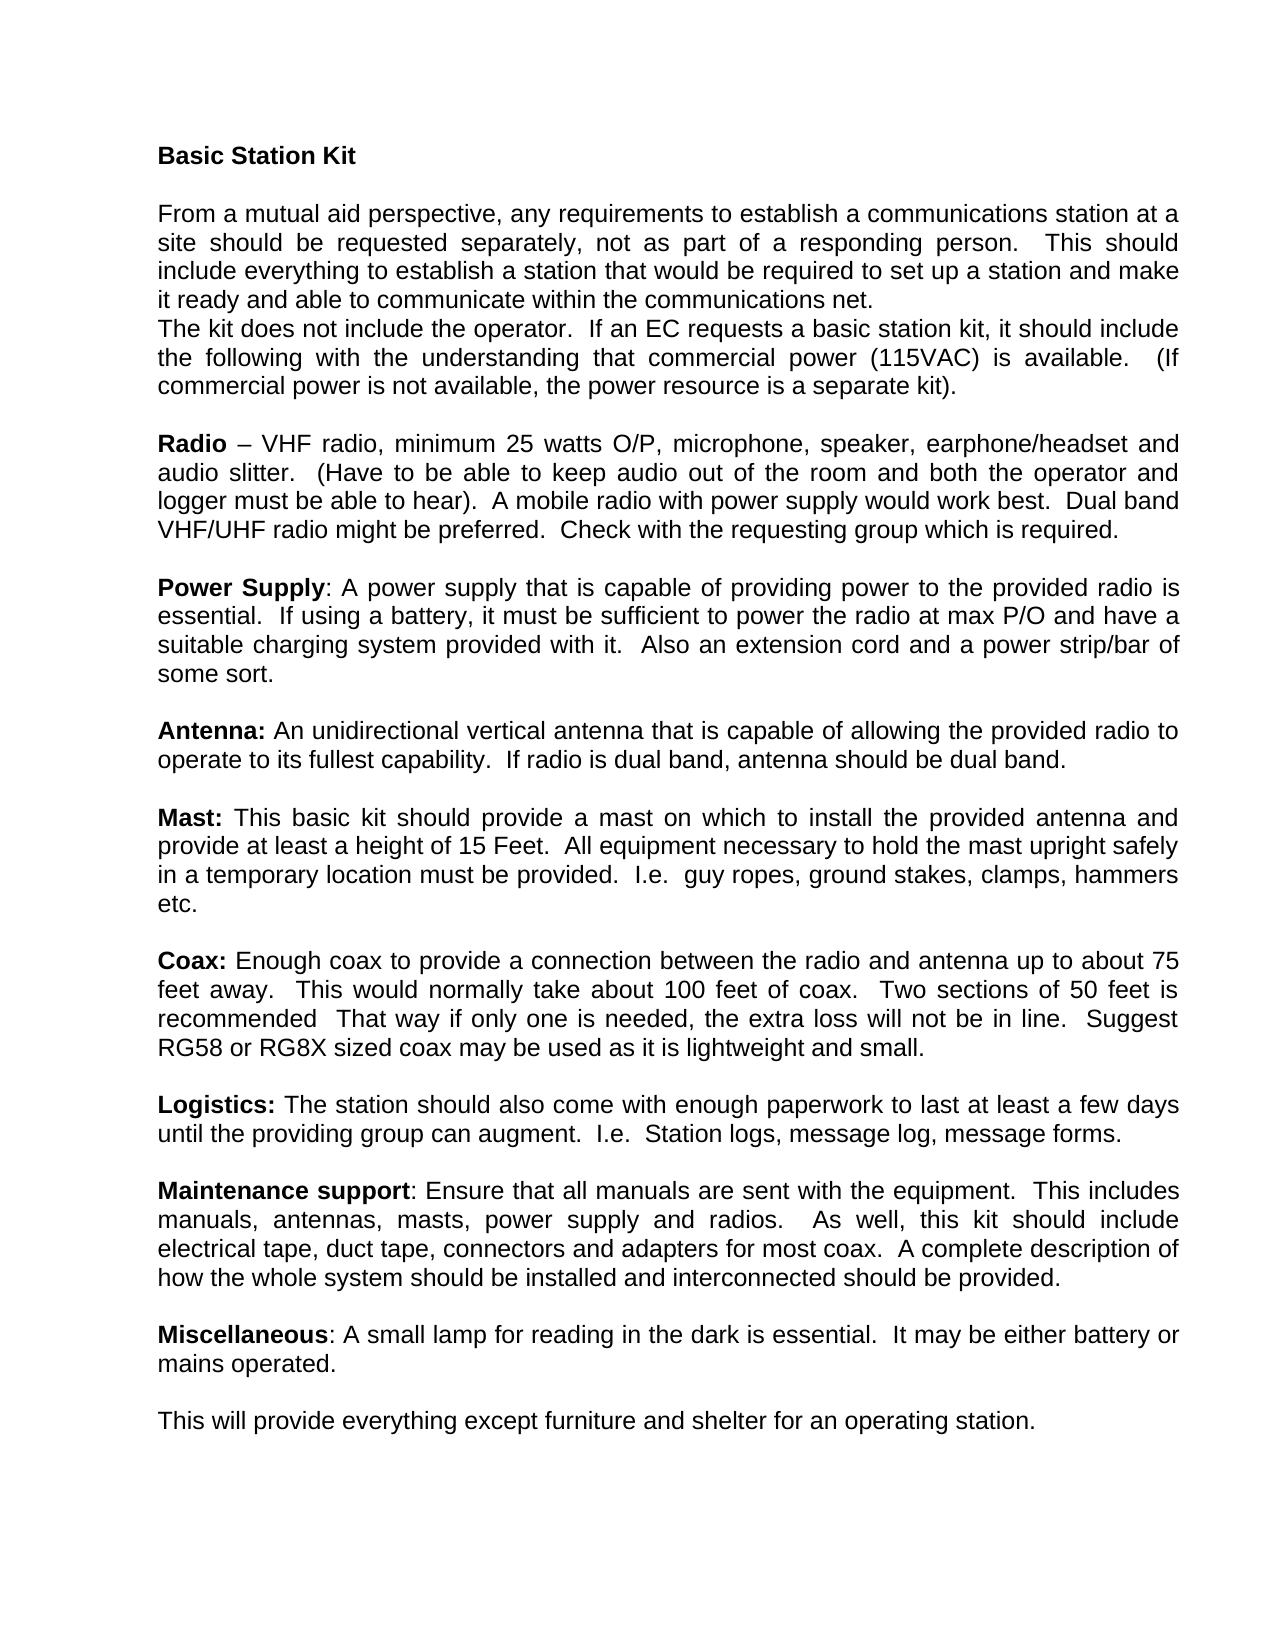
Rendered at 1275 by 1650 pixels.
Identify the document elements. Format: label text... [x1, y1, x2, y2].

text Antenna: An unidirectional vertical antenna that is capable of allowing the provided radio to operate to its fullest capability. If radio is dual band, antenna should be dual band. [157, 716, 1181, 774]
text Power Supply: A power supply that is capable of providing power to the provided radio is essential. If using a battery, it must be sufficient to power the radio at max P/O and have a suitable charging system provided with it. Also an extension cord and a power strip/bar of some sort. [157, 572, 1181, 687]
text Maintenance support: Ensure that all manuals are sent with the equipment. This includes manuals, antennas, masts, power supply and radios. As well, this kit should include electrical tape, duct tape, connectors and adapters for most coax. A complete description of how the whole system should be installed and interconnected should be provided. [157, 1176, 1181, 1291]
text Coax: Enough coax to provide a connection between the radio and antenna up to about 75 feet away. This would normally take about 100 feet of coax. Two sections of 50 feet is recommended That way if only one is needed, the extra loss will not be in line. Suggest RG58 or RG8X sized coax may be used as it is lightweight and small. [157, 946, 1181, 1061]
text Logistics: The station should also come with enough paperwork to last at least a few days until the providing group can augment. I.e. Station logs, message log, message forms. [157, 1090, 1181, 1147]
text Basic Station Kit [157, 141, 1181, 170]
text Mast: This basic kit should provide a mast on which to install the provided antenna and provide at least a height of 15 Feet. All equipment necessary to hold the mast upright safely in a temporary location must be provided. I.e. guy ropes, ground stakes, clamps, hammers etc. [157, 802, 1181, 917]
text Radio – VHF radio, minimum 25 watts O/P, microphone, speaker, earphone/headset and audio slitter. (Have to be able to keep audio out of the room and both the operator and logger must be able to hear). A mobile radio with power supply would work best. Dual band VHF/UHF radio might be preferred. Check with the requesting group which is required. [157, 429, 1181, 544]
text This will provide everything except furniture and shelter for an operating station. [157, 1406, 1181, 1435]
text From a mutual aid perspective, any requirements to establish a communications station at a site should be requested separately, not as part of a responding person. This should include everything to establish a station that would be required to set up a station and make it ready and able to communicate within the communications net. [157, 199, 1181, 314]
text Miscellaneous: A small lamp for reading in the dark is essential. It may be either battery or mains operated. [157, 1320, 1181, 1377]
text The kit does not include the operator. If an EC requests a basic station kit, it should include the following with the understanding that commercial power (115VAC) is available. (If commercial power is not available, the power resource is a separate kit). [157, 314, 1181, 400]
